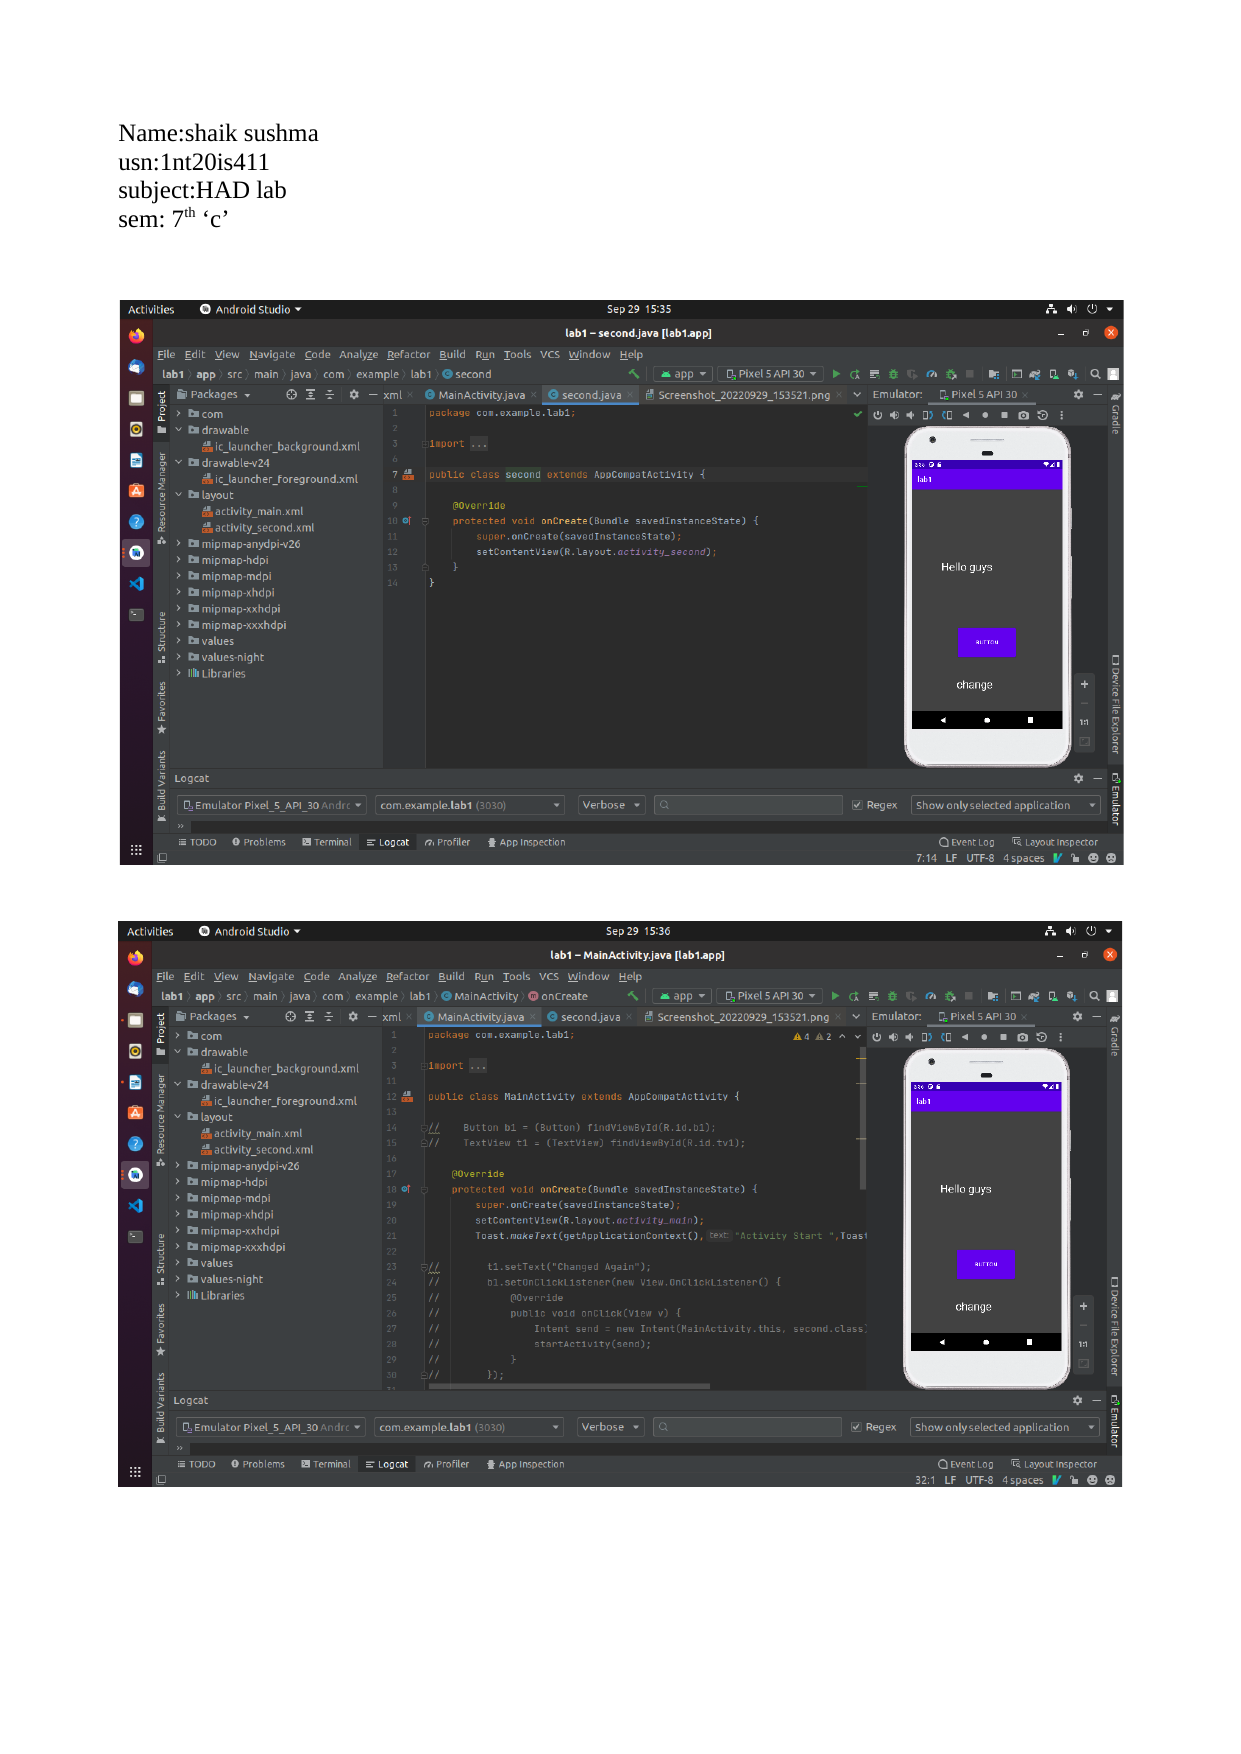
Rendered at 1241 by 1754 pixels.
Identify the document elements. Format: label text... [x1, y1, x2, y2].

text subject:HAD lab [118, 176, 1122, 204]
text sem: 7th ‘c’ [118, 204, 1122, 233]
picture [118, 921, 1123, 1487]
text Name:shaik sushma [118, 118, 1122, 147]
picture [119, 300, 1124, 865]
text usn:1nt20is411 [118, 147, 1122, 176]
